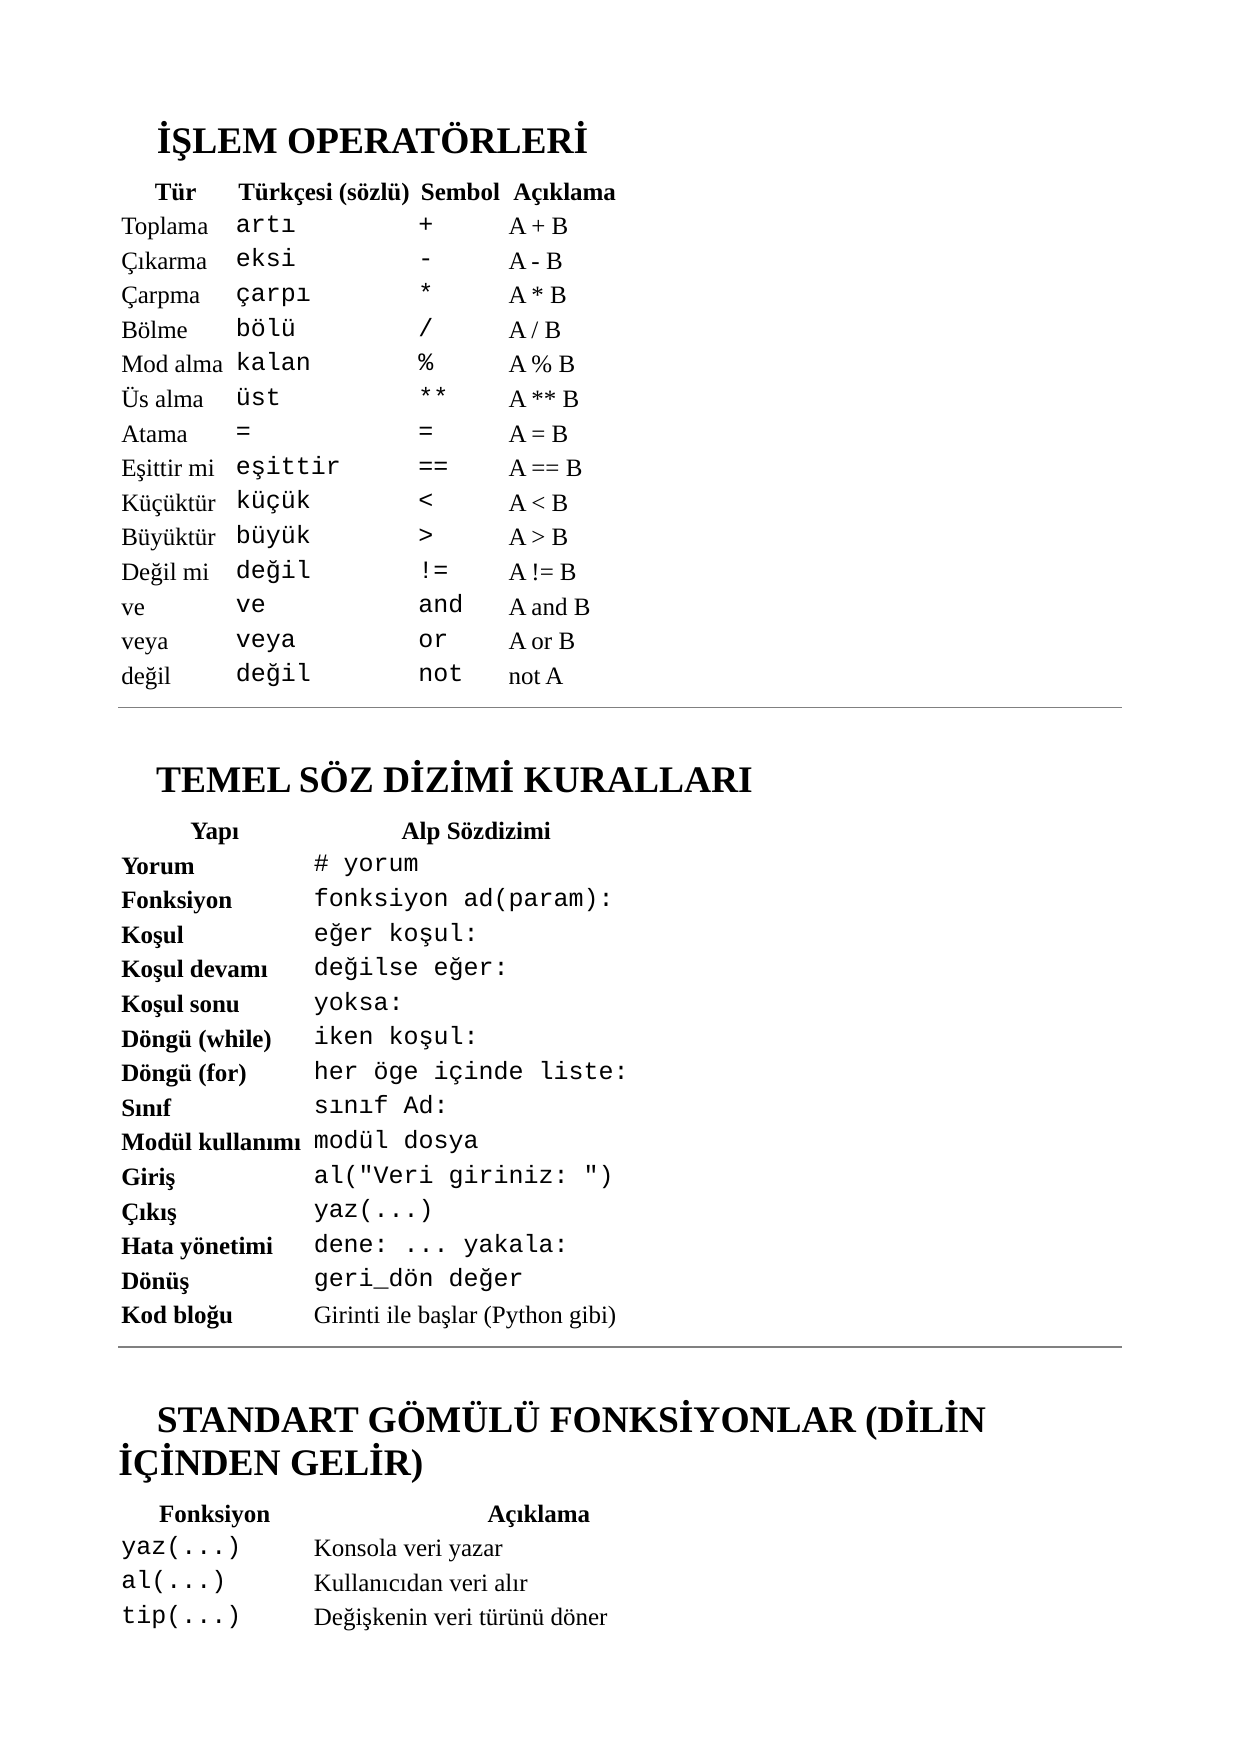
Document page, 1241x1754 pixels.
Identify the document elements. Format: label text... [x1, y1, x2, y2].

table_cell yaz(...) [311, 1194, 641, 1228]
table_cell A % B [505, 347, 624, 381]
table_cell değil [233, 554, 415, 589]
table_cell değil [233, 658, 415, 692]
table_cell Sınıf [118, 1090, 311, 1124]
table_cell veya [118, 623, 233, 658]
table_cell Üs alma [118, 381, 233, 416]
table_header Türkçesi (sözlü) [233, 174, 415, 208]
table_cell / [415, 312, 505, 347]
table_cell A == B [505, 450, 624, 485]
table_cell Kullanıcıdan veri alır [311, 1565, 766, 1599]
table_cell dene: ... yakala: [311, 1228, 641, 1263]
table_cell al("Veri giriniz: ") [311, 1159, 641, 1194]
table_cell A and B [505, 589, 624, 623]
table_cell and [415, 589, 505, 623]
table_cell Dönüş [118, 1263, 311, 1297]
table_cell < [415, 485, 505, 519]
table_cell eğer koşul: [311, 917, 641, 952]
table_cell sınıf Ad: [311, 1090, 641, 1124]
table_cell A + B [505, 208, 624, 243]
table_cell Toplama [118, 208, 233, 243]
table_cell Yorum [118, 848, 311, 882]
table_cell A ** B [505, 381, 624, 416]
table_header Alp Sözdizimi [311, 813, 641, 848]
table_cell Döngü (while) [118, 1021, 311, 1055]
table_cell Atama [118, 416, 233, 450]
table_cell > [415, 520, 505, 554]
subtitle 🧩 TEMEL SÖZ DİZİMİ KURALLARI [118, 758, 1122, 801]
table_cell modül dosya [311, 1125, 641, 1159]
table_header Açıklama [505, 174, 624, 208]
table_cell değil [118, 658, 233, 692]
table_cell Hata yönetimi [118, 1228, 311, 1263]
table_cell veya [233, 623, 415, 658]
table_cell + [415, 208, 505, 243]
table_cell bölü [233, 312, 415, 347]
table_cell Çarpma [118, 278, 233, 312]
table_cell Girinti ile başlar (Python gibi) [311, 1298, 641, 1332]
table_cell Çıkarma [118, 243, 233, 277]
table_cell eşittir [233, 450, 415, 485]
table_cell Değil mi [118, 554, 233, 589]
table_cell artı [233, 208, 415, 243]
table_cell yoksa: [311, 986, 641, 1021]
table_header Sembol [415, 174, 505, 208]
table_cell geri_dön değer [311, 1263, 641, 1297]
table_cell A != B [505, 554, 624, 589]
table_cell çarpı [233, 278, 415, 312]
table_cell = [233, 416, 415, 450]
table_cell = [415, 416, 505, 450]
subtitle 🧰 STANDART GÖMÜLÜ FONKSİYONLAR (DİLİN İÇİNDEN GELİR) [118, 1397, 1122, 1483]
table_cell A or B [505, 623, 624, 658]
table_cell küçük [233, 485, 415, 519]
table_cell != [415, 554, 505, 589]
table_header Açıklama [311, 1496, 766, 1530]
table_cell ** [415, 381, 505, 416]
table_cell A < B [505, 485, 624, 519]
table_cell Konsola veri yazar [311, 1530, 766, 1565]
table_cell or [415, 623, 505, 658]
table_cell fonksiyon ad(param): [311, 883, 641, 917]
table_cell Eşittir mi [118, 450, 233, 485]
table_cell iken koşul: [311, 1021, 641, 1055]
table_cell büyük [233, 520, 415, 554]
table_cell A - B [505, 243, 624, 277]
table_cell A * B [505, 278, 624, 312]
table_cell A = B [505, 416, 624, 450]
table_cell * [415, 278, 505, 312]
table_cell üst [233, 381, 415, 416]
table_cell A / B [505, 312, 624, 347]
table_cell not [415, 658, 505, 692]
table_cell # yorum [311, 848, 641, 882]
table_cell her öge içinde liste: [311, 1055, 641, 1090]
table_cell al(...) [118, 1565, 311, 1599]
table_header Yapı [118, 813, 311, 848]
table_cell Büyüktür [118, 520, 233, 554]
table_header Fonksiyon [118, 1496, 311, 1530]
table_cell Kod bloğu [118, 1298, 311, 1332]
table_cell % [415, 347, 505, 381]
table_cell Döngü (for) [118, 1055, 311, 1090]
table_header Tür [118, 174, 233, 208]
subtitle 🔧 İŞLEM OPERATÖRLERİ [118, 118, 1122, 161]
table_cell Mod alma [118, 347, 233, 381]
table_cell A > B [505, 520, 624, 554]
table_cell Değişkenin veri türünü döner [311, 1600, 766, 1634]
table_cell Koşul [118, 917, 311, 952]
table_cell değilse eğer: [311, 952, 641, 986]
table_cell Giriş [118, 1159, 311, 1194]
table_cell ve [233, 589, 415, 623]
table_cell kalan [233, 347, 415, 381]
table_cell Fonksiyon [118, 883, 311, 917]
table_cell yaz(...) [118, 1530, 311, 1565]
table_cell tip(...) [118, 1600, 311, 1634]
table_cell Çıkış [118, 1194, 311, 1228]
table_cell eksi [233, 243, 415, 277]
table_cell Küçüktür [118, 485, 233, 519]
table_cell == [415, 450, 505, 485]
table_cell Modül kullanımı [118, 1125, 311, 1159]
table_cell - [415, 243, 505, 277]
table_cell Koşul devamı [118, 952, 311, 986]
table_cell Bölme [118, 312, 233, 347]
table_cell Koşul sonu [118, 986, 311, 1021]
table_cell not A [505, 658, 624, 692]
table_cell ve [118, 589, 233, 623]
